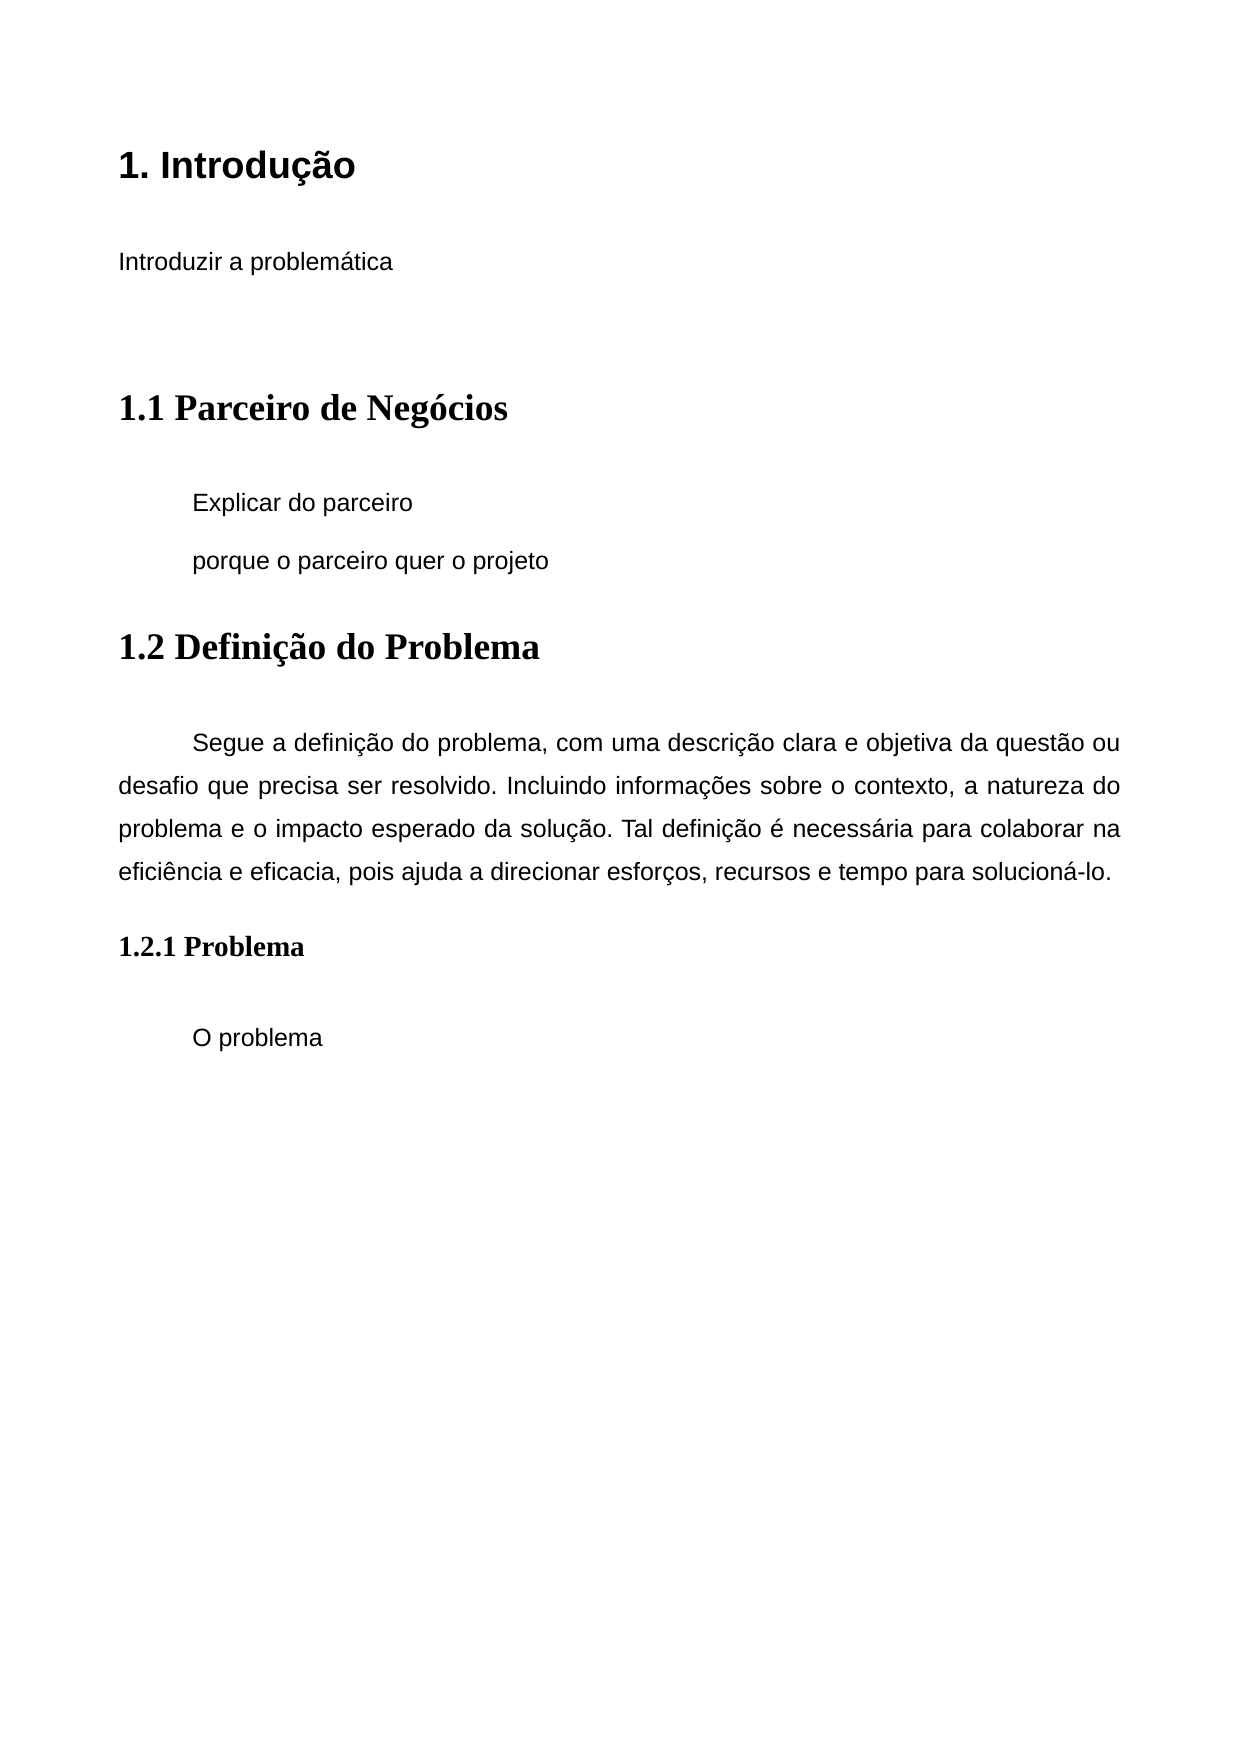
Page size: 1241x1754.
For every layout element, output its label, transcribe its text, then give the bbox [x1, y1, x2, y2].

subtitle 1.2.1 Problema [118, 929, 1122, 963]
subtitle 1.1 Parceiro de Negócios [118, 385, 1122, 428]
subtitle 1.2 Definição do Problema [118, 624, 1122, 667]
text O problema [118, 1023, 1122, 1052]
text porque o parceiro quer o projeto [118, 546, 1122, 574]
text Introduzir a problemática [118, 247, 1122, 276]
text Explicar do parceiro [118, 488, 1122, 517]
text Segue a definição do problema, com uma descrição clara e objetiva da questão ou desafio que precisa ser resolvido. Incluindo informações sobre o contexto, a natureza do problema e o impacto esperado da solução. Tal definição é necessária para colaborar na eficiência e eficacia, pois ajuda a direcionar esforços, recursos e tempo para solucioná-lo. [118, 728, 1122, 886]
subtitle 1. Introdução [118, 143, 1122, 187]
